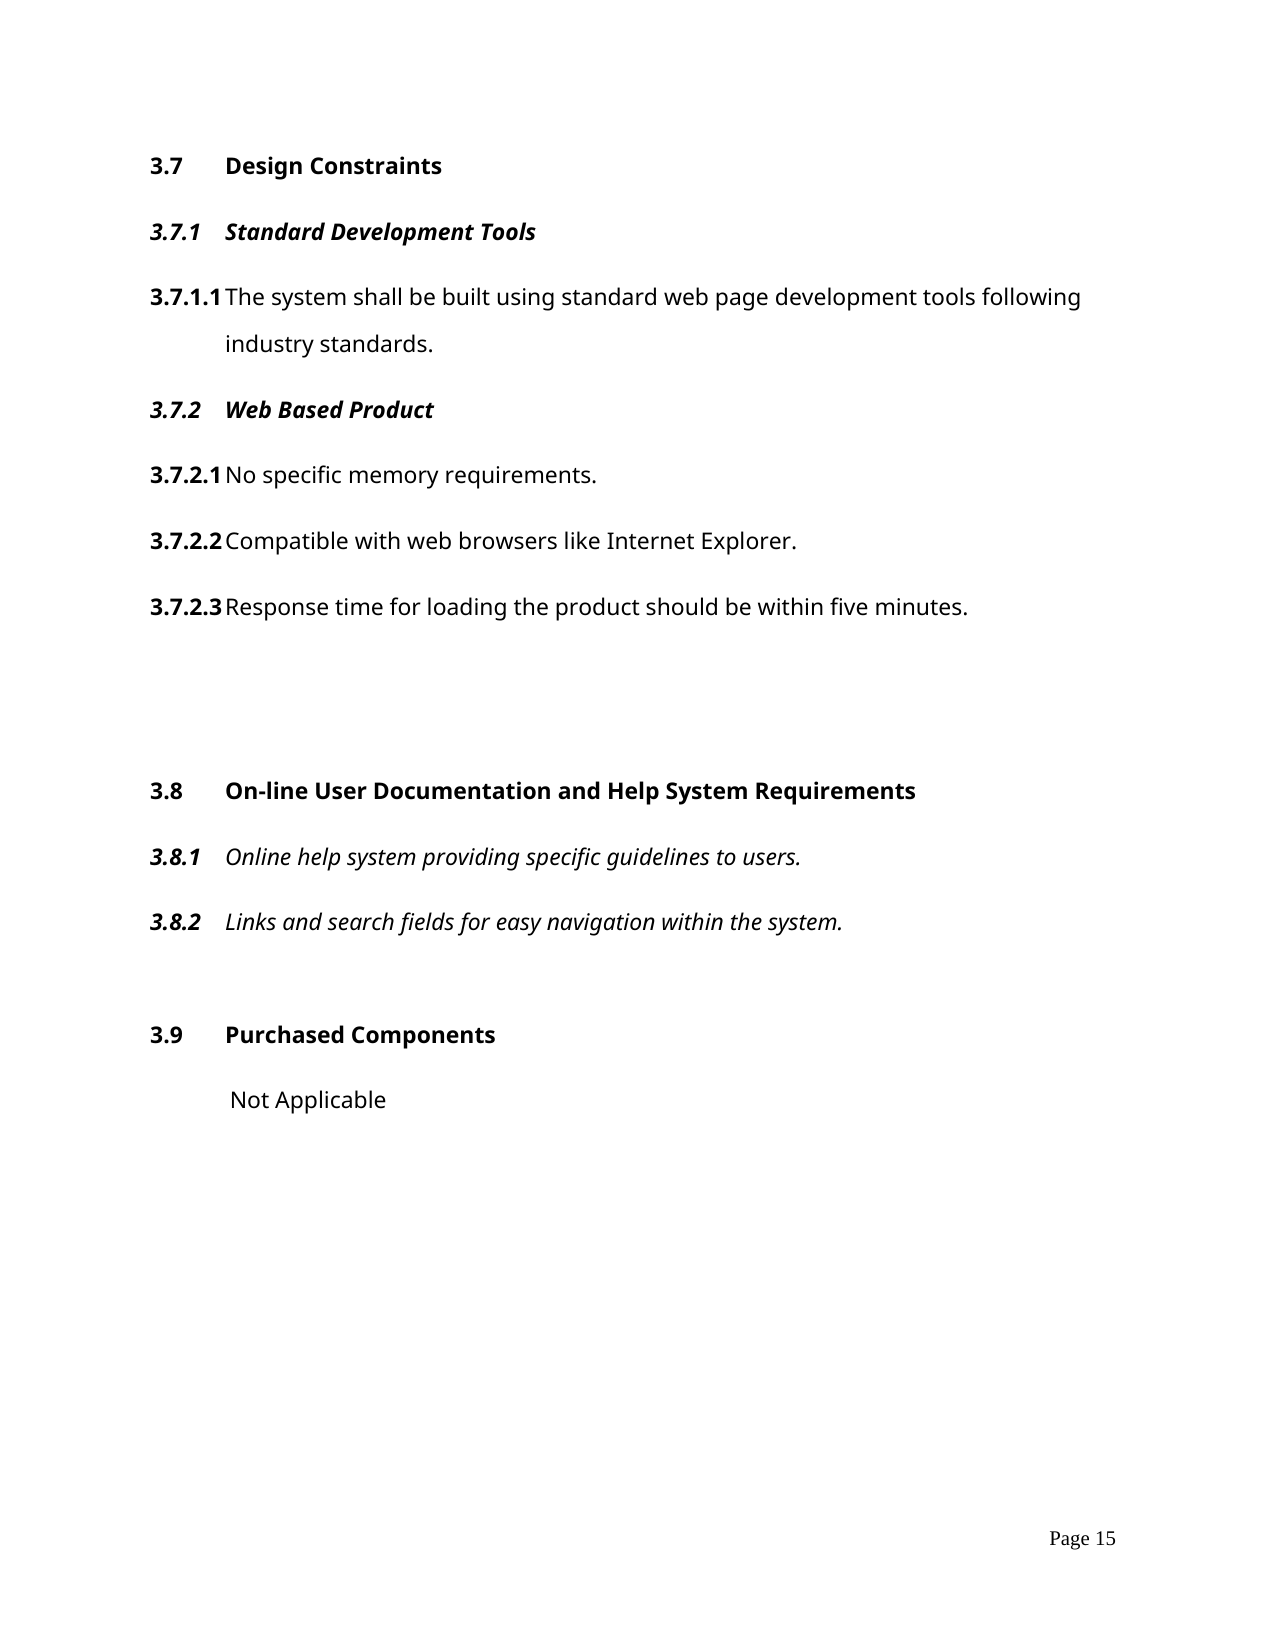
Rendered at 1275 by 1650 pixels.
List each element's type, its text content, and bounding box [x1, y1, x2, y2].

subtitle Online help system providing specific guidelines to users. [150, 841, 1125, 872]
subtitle Links and search fields for easy navigation within the system. [150, 906, 1125, 937]
subtitle Purchased Components [150, 1019, 1125, 1050]
subtitle The system shall be built using standard web page development tools following industry standards. [150, 281, 1125, 359]
text Not Applicable [229, 1084, 1125, 1116]
subtitle Compatible with web browsers like Internet Explorer. [150, 525, 1125, 556]
subtitle Standard Development Tools [150, 216, 1125, 247]
subtitle Web Based Product [150, 394, 1125, 425]
subtitle No specific memory requirements. [150, 459, 1125, 491]
subtitle Design Constraints [150, 150, 1125, 181]
subtitle On-line User Documentation and Help System Requirements [150, 775, 1125, 806]
subtitle Response time for loading the product should be within five minutes. [150, 591, 1125, 622]
